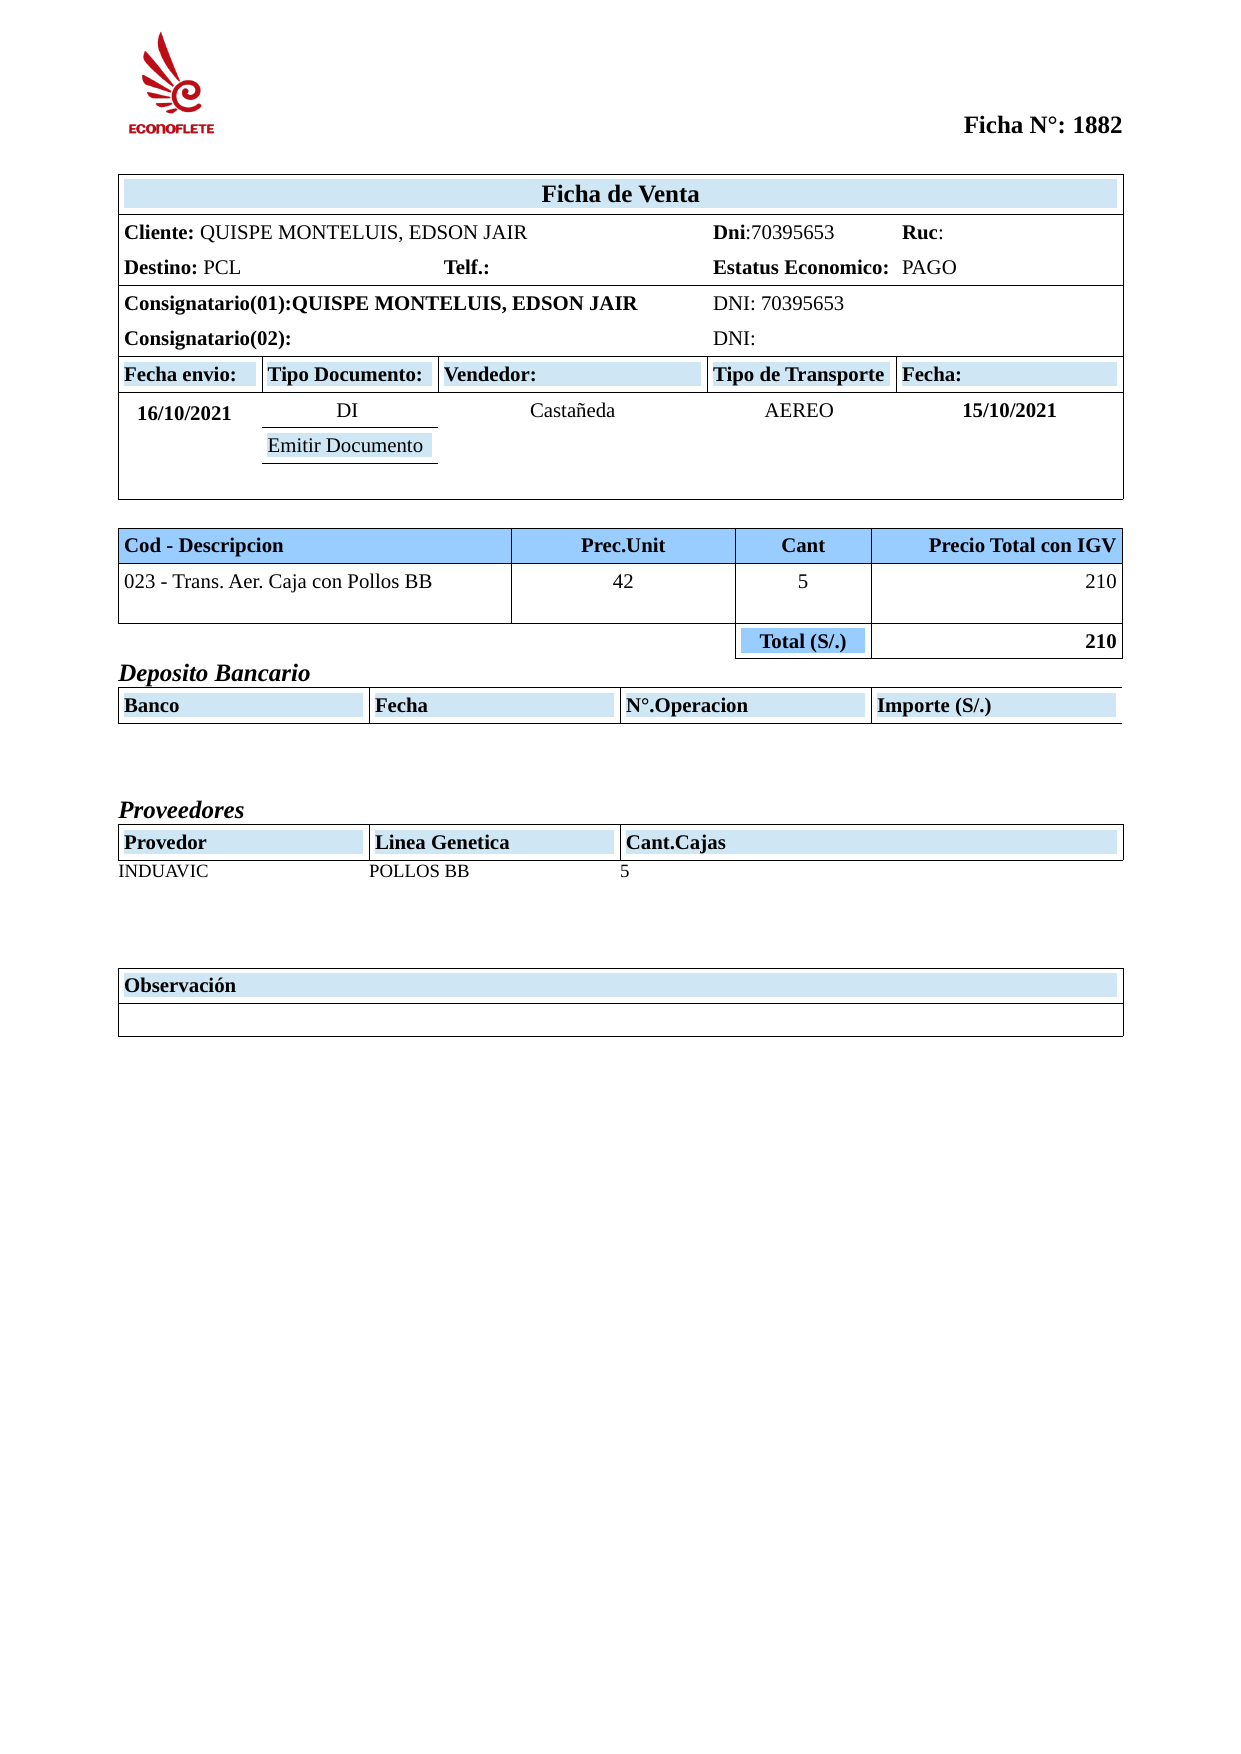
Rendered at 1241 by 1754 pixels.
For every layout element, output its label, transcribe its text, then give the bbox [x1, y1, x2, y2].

table_cell Total (S/.) [736, 624, 871, 658]
text Proveedores [118, 795, 1122, 824]
table_cell Fecha: [897, 357, 1123, 392]
table_cell 5 [736, 564, 871, 623]
table_cell [620, 946, 1123, 967]
table_cell [118, 624, 511, 658]
table_cell [871, 724, 1122, 747]
table_cell [620, 747, 871, 771]
table_header Cant.Cajas [621, 825, 1123, 859]
table_cell 5 [620, 861, 1123, 881]
table_cell Fecha envio: [119, 357, 262, 392]
table_cell [620, 924, 1123, 946]
table_cell [871, 771, 1122, 795]
table_cell Ruc: [896, 215, 1123, 249]
table_cell [620, 771, 871, 795]
table_cell DI [262, 393, 438, 427]
table_cell [118, 924, 369, 946]
table_header Importe (S/.) [872, 688, 1122, 723]
table_cell Emitir Documento [262, 428, 438, 463]
table_cell [369, 881, 620, 903]
table_cell Dni:70395653 [707, 215, 896, 249]
table_header Fecha [370, 688, 620, 723]
table_header Observación [119, 969, 1123, 1003]
table_cell INDUAVIC [118, 861, 369, 881]
table_cell [511, 624, 735, 658]
table_cell Vendedor: [439, 357, 707, 392]
table_cell [369, 903, 620, 924]
table_cell [620, 903, 1123, 924]
table_cell POLLOS BB [369, 861, 620, 881]
table_cell [118, 881, 369, 903]
table_cell Castañeda [438, 393, 707, 498]
table_cell Estatus Economico: [707, 249, 896, 285]
table_cell Consignatario(02): [119, 321, 707, 356]
table_cell 023 - Trans. Aer. Caja con Pollos BB [119, 564, 511, 623]
table_cell PAGO [896, 249, 1123, 285]
table_header Cod - Descripcion [119, 529, 511, 563]
table_header Provedor [119, 825, 369, 859]
table_cell [118, 771, 369, 795]
table_cell DNI: [707, 321, 1123, 356]
table_cell [118, 747, 369, 771]
table_cell [118, 724, 369, 747]
table_cell [620, 881, 1123, 903]
table_header N°.Operacion [621, 688, 871, 723]
table_cell [262, 464, 438, 498]
table_cell [369, 771, 620, 795]
table_cell AEREO [707, 393, 896, 498]
table_cell 16/10/2021 [119, 393, 262, 498]
table_cell [369, 724, 620, 747]
table_cell Tipo de Transporte [708, 357, 896, 392]
table_header Ficha de Venta [119, 175, 1123, 214]
table_header Cant [736, 529, 871, 563]
text Deposito Bancario [118, 658, 1122, 687]
table_header Prec.Unit [512, 529, 735, 563]
table_cell [871, 747, 1122, 771]
table_cell [118, 903, 369, 924]
table_header Linea Genetica [370, 825, 620, 859]
table_cell Consignatario(01):QUISPE MONTELUIS, EDSON JAIR [119, 286, 707, 321]
table_cell [369, 924, 620, 946]
table_cell [118, 946, 369, 967]
table_cell Telf.: [438, 249, 707, 285]
table_cell 210 [872, 624, 1122, 658]
table_cell [620, 724, 871, 747]
table_cell Tipo Documento: [263, 357, 438, 392]
table_cell 210 [872, 564, 1122, 623]
table_cell [119, 1004, 1123, 1036]
table_cell DNI: 70395653 [707, 286, 1123, 321]
table_cell Destino: PCL [119, 249, 438, 285]
table_cell 15/10/2021 [896, 393, 1123, 498]
table_cell [369, 747, 620, 771]
table_header Banco [119, 688, 369, 723]
table_header Precio Total con IGV [872, 529, 1122, 563]
table_cell [369, 946, 620, 967]
table_cell Cliente: QUISPE MONTELUIS, EDSON JAIR [119, 215, 707, 249]
picture [118, 31, 225, 134]
table_cell 42 [512, 564, 735, 623]
